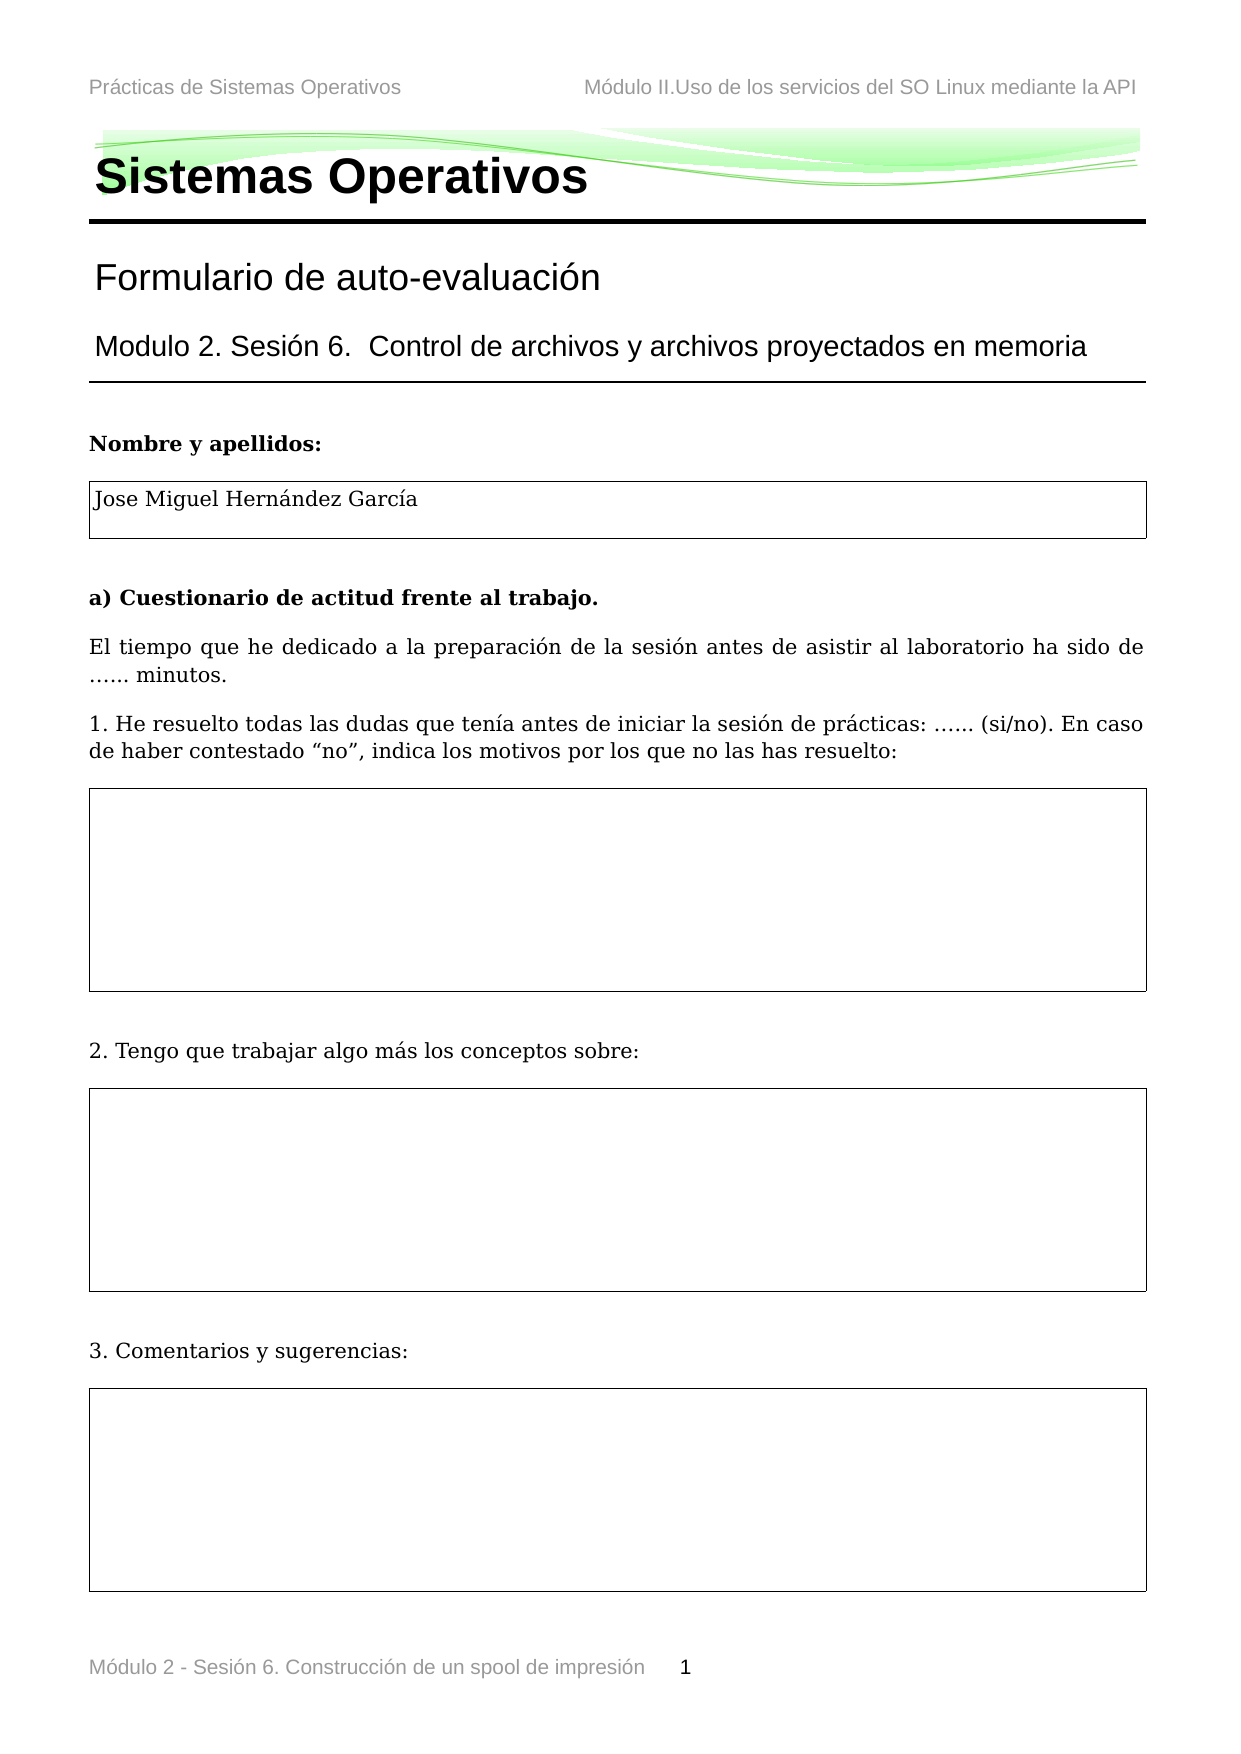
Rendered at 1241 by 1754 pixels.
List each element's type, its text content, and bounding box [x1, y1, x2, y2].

table_header Sistemas Operativos [89, 123, 1146, 219]
text 1. He resuelto todas las dudas que tenía antes de iniciar la sesión de prácticas: …... (si/no). En caso de haber contestado “no”, indica los motivos por los que no las has resuelto: [89, 712, 1146, 764]
text a) Cuestionario de actitud frente al trabajo. [89, 586, 1146, 611]
table_header Jose Miguel Hernández García [90, 482, 1146, 537]
text 3. Comentarios y sugerencias: [89, 1339, 1146, 1364]
table_header [90, 1089, 1146, 1291]
text El tiempo que he dedicado a la preparación de la sesión antes de asistir al laboratorio ha sido de …... minutos. [89, 635, 1146, 687]
table_header [90, 1389, 1146, 1591]
picture [376, 171, 387, 189]
table_header [90, 789, 1146, 991]
table_header Formulario de auto-evaluación Modulo 2. Sesión 6. Control de archivos y archivos proyectados en memoria [89, 224, 1146, 381]
text Nombre y apellidos: [89, 432, 1146, 456]
picture [94, 128, 1141, 195]
text 2. Tengo que trabajar algo más los conceptos sobre: [89, 1039, 1146, 1064]
